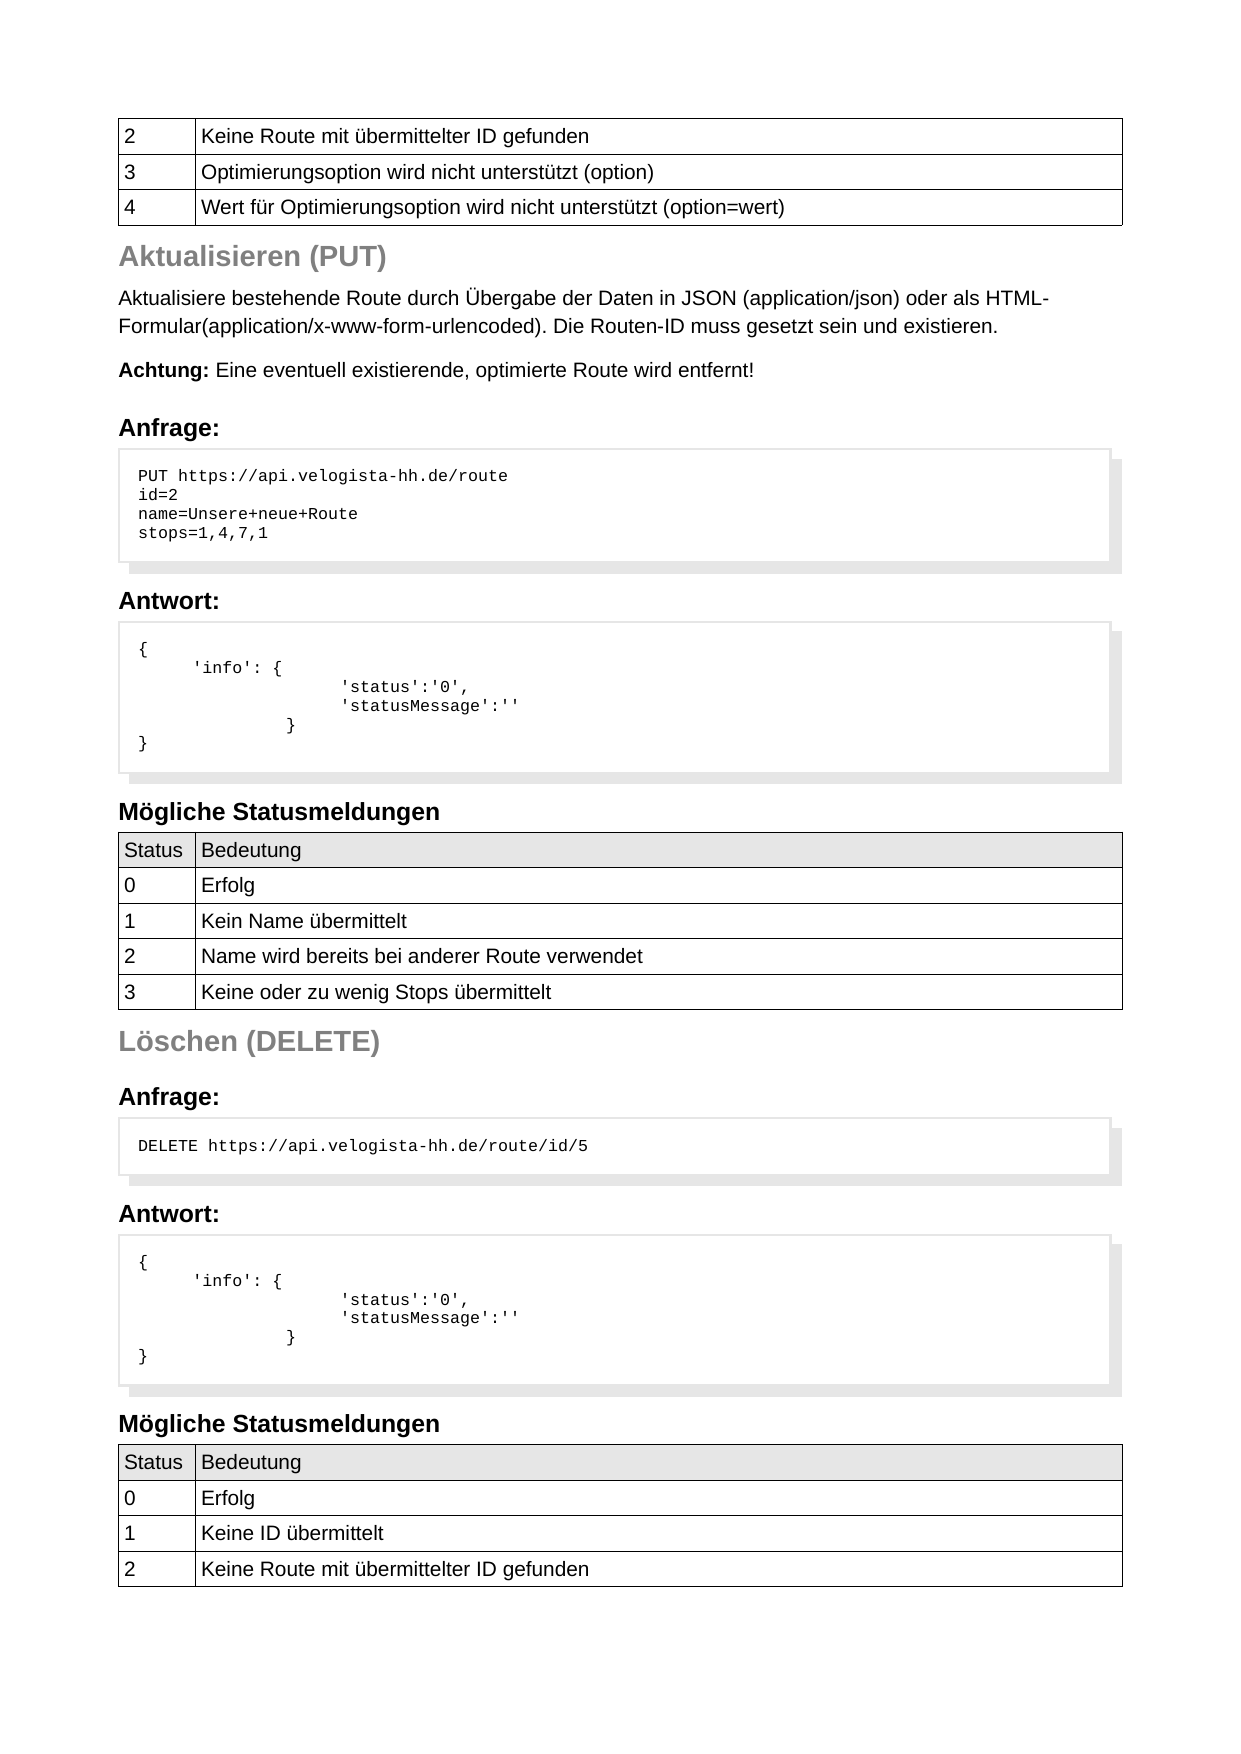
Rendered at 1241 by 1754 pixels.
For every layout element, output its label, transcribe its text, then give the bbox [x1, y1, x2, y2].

text { [120, 623, 1109, 640]
table_cell 1 [119, 904, 195, 938]
text } [120, 715, 1109, 772]
text name=Unsere+neue+Route [120, 486, 1109, 505]
text } [120, 696, 1109, 715]
subtitle Antwort: [118, 1199, 1122, 1227]
text Achtung: Eine eventuell existierende, optimierte Route wird entfernt! [118, 357, 1122, 381]
table_cell Erfolg [196, 868, 1122, 903]
text 'statusMessage':'' [120, 678, 1109, 696]
table_cell 2 [119, 939, 195, 974]
table_cell Keine Route mit übermittelter ID gefunden [196, 1552, 1122, 1586]
text 'info': { [120, 640, 1109, 659]
table_cell 0 [119, 1481, 195, 1515]
text } [120, 1309, 1109, 1328]
subtitle Anfrage: [118, 413, 1122, 442]
table_cell Erfolg [196, 1481, 1122, 1515]
table_cell 1 [119, 1516, 195, 1551]
text 'status':'0', [120, 659, 1109, 678]
subtitle Aktualisieren (PUT) [118, 239, 1122, 273]
table_cell Keine ID übermittelt [196, 1516, 1122, 1551]
subtitle Antwort: [118, 586, 1122, 615]
text stops=1,4,7,1 [120, 505, 1109, 561]
text 'info': { [120, 1252, 1109, 1271]
text Aktualisiere bestehende Route durch Übergabe der Daten in JSON (application/json) oder als HTML-Formular(application/x-www-form-urlencoded). Die Routen-ID muss gesetzt sein und existieren. [118, 285, 1122, 338]
table_cell 3 [119, 975, 195, 1009]
text } [120, 1328, 1109, 1384]
text DELETE https://api.velogista-hh.de/route/id/5 [120, 1119, 1109, 1174]
table_cell Kein Name übermittelt [196, 904, 1122, 938]
subtitle Mögliche Statusmeldungen [118, 797, 1122, 825]
text id=2 [120, 467, 1109, 486]
table_header Status [119, 1445, 195, 1480]
text PUT https://api.velogista-hh.de/route [120, 450, 1109, 467]
table_header Status [119, 833, 195, 867]
table_header Bedeutung [196, 1445, 1122, 1480]
text 'status':'0', [120, 1271, 1109, 1290]
table_cell Wert für Optimierungsoption wird nicht unterstützt (option=wert) [196, 190, 1122, 225]
table_cell Optimierungsoption wird nicht unterstützt (option) [196, 155, 1122, 189]
table_cell Name wird bereits bei anderer Route verwendet [196, 939, 1122, 974]
text { [120, 1236, 1109, 1252]
table_cell 3 [119, 155, 195, 189]
table_cell 2 [119, 1552, 195, 1586]
table_cell 2 [119, 119, 195, 154]
table_cell 4 [119, 190, 195, 225]
table_cell Keine Route mit übermittelter ID gefunden [196, 119, 1122, 154]
subtitle Löschen (DELETE) [118, 1024, 1122, 1057]
table_cell 0 [119, 868, 195, 903]
subtitle Anfrage: [118, 1082, 1122, 1111]
table_cell Keine oder zu wenig Stops übermittelt [196, 975, 1122, 1009]
table_header Bedeutung [196, 833, 1122, 867]
subtitle Mögliche Statusmeldungen [118, 1409, 1122, 1438]
text 'statusMessage':'' [120, 1290, 1109, 1309]
